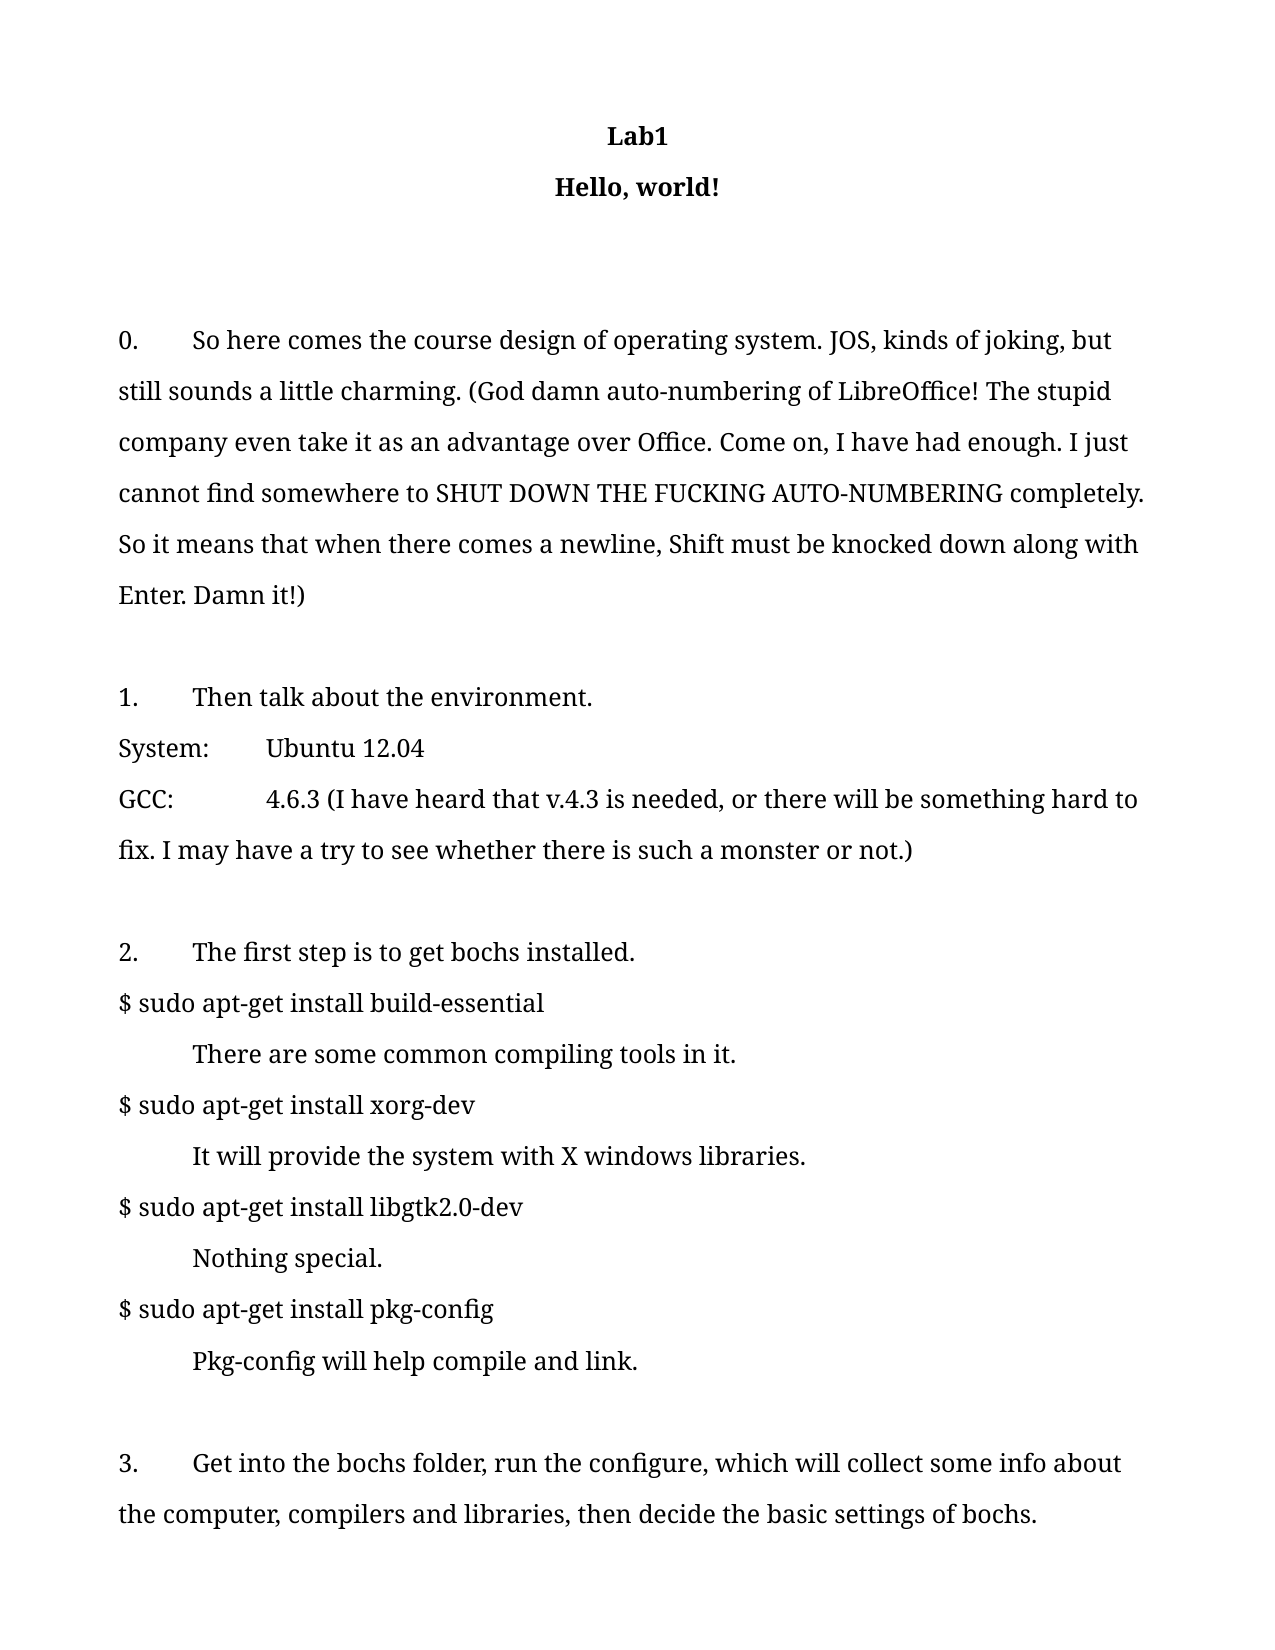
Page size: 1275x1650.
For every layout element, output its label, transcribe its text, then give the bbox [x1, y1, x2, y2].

text Hello, world! [118, 169, 1157, 203]
text Lab1 [118, 118, 1157, 152]
text 0. So here comes the course design of operating system. JOS, kinds of joking, but still sounds a little charming. (God damn auto-numbering of LibreOffice! The stupid company even take it as an advantage over Office. Come on, I have had enough. I just cannot find somewhere to SHUT DOWN THE FUCKING AUTO-NUMBERING completely. So it means that when there comes a newline, Shift must be knocked down along with Enter. Damn it!) 1. Then talk about the environment. System: Ubuntu 12.04 GCC: 4.6.3 (I have heard that v.4.3 is needed, or there will be something hard to fix. I may have a try to see whether there is such a monster or not.) 2. The first step is to get bochs installed. $ sudo apt-get install build-essential There are some common compiling tools in it. $ sudo apt-get install xorg-dev It will provide the system with X windows libraries. [118, 322, 1157, 1173]
text $ sudo apt-get install libgtk2.0-dev Nothing special. $ sudo apt-get install pkg-config Pkg-config will help compile and link. 3. Get into the bochs folder, run the configure, which will collect some info about the computer, compilers and libraries, then decide the basic settings of bochs. [118, 1190, 1157, 1530]
